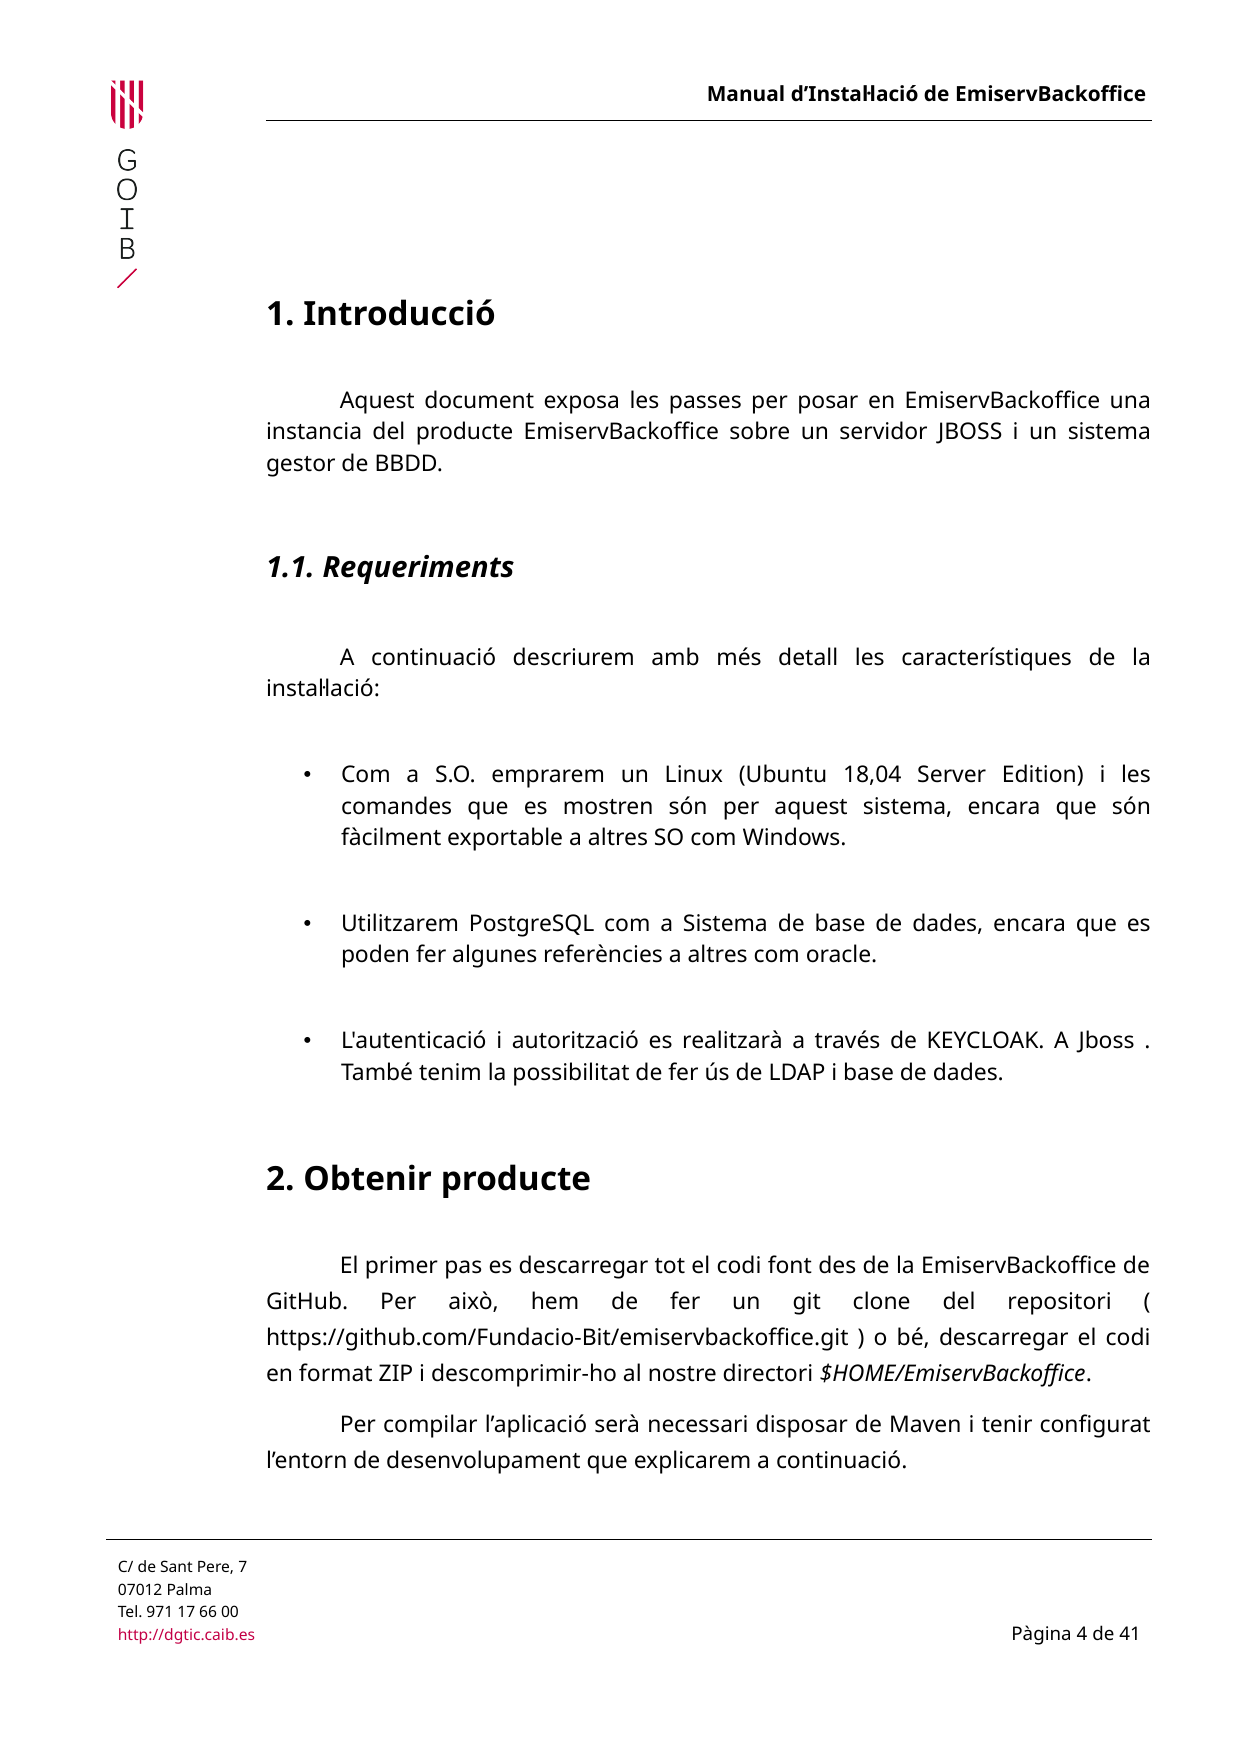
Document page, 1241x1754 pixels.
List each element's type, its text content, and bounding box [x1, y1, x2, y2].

text El primer pas es descarregar tot el codi font des de la EmiservBackoffice de GitHub. Per això, hem de fer un git clone del repositori ( https://github.com/Fundacio-Bit/emiservbackoffice.git ) o bé, descarregar el codi en format ZIP i descomprimir-ho al nostre directori $HOME/EmiservBackoffice. [266, 1249, 1152, 1388]
subtitle Introducció [266, 289, 1152, 335]
list L'autenticació i autorització es realitzarà a través de KEYCLOAK. A Jboss . També tenim la possibilitat de fer ús de LDAP i base de dades. [303, 1024, 1152, 1087]
subtitle Requeriments [266, 546, 1152, 586]
picture [82, 57, 172, 319]
text Aquest document exposa les passes per posar en EmiservBackoffice una instancia del producte EmiservBackoffice sobre un servidor JBOSS i un sistema gestor de BBDD. [266, 384, 1152, 478]
list Utilitzarem PostgreSQL com a Sistema de base de dades, encara que es poden fer algunes referències a altres com oracle. [303, 907, 1152, 969]
list Com a S.O. emprarem un Linux (Ubuntu 18,04 Server Edition) i les comandes que es mostren són per aquest sistema, encara que són fàcilment exportable a altres SO com Windows. [303, 758, 1152, 852]
text A continuació descriurem amb més detall les característiques de la instal·lació: [266, 641, 1152, 703]
text Per compilar l’aplicació serà necessari disposar de Maven i tenir configurat l’entorn de desenvolupament que explicarem a continuació. [266, 1408, 1152, 1475]
subtitle Obtenir producte [266, 1155, 1152, 1200]
